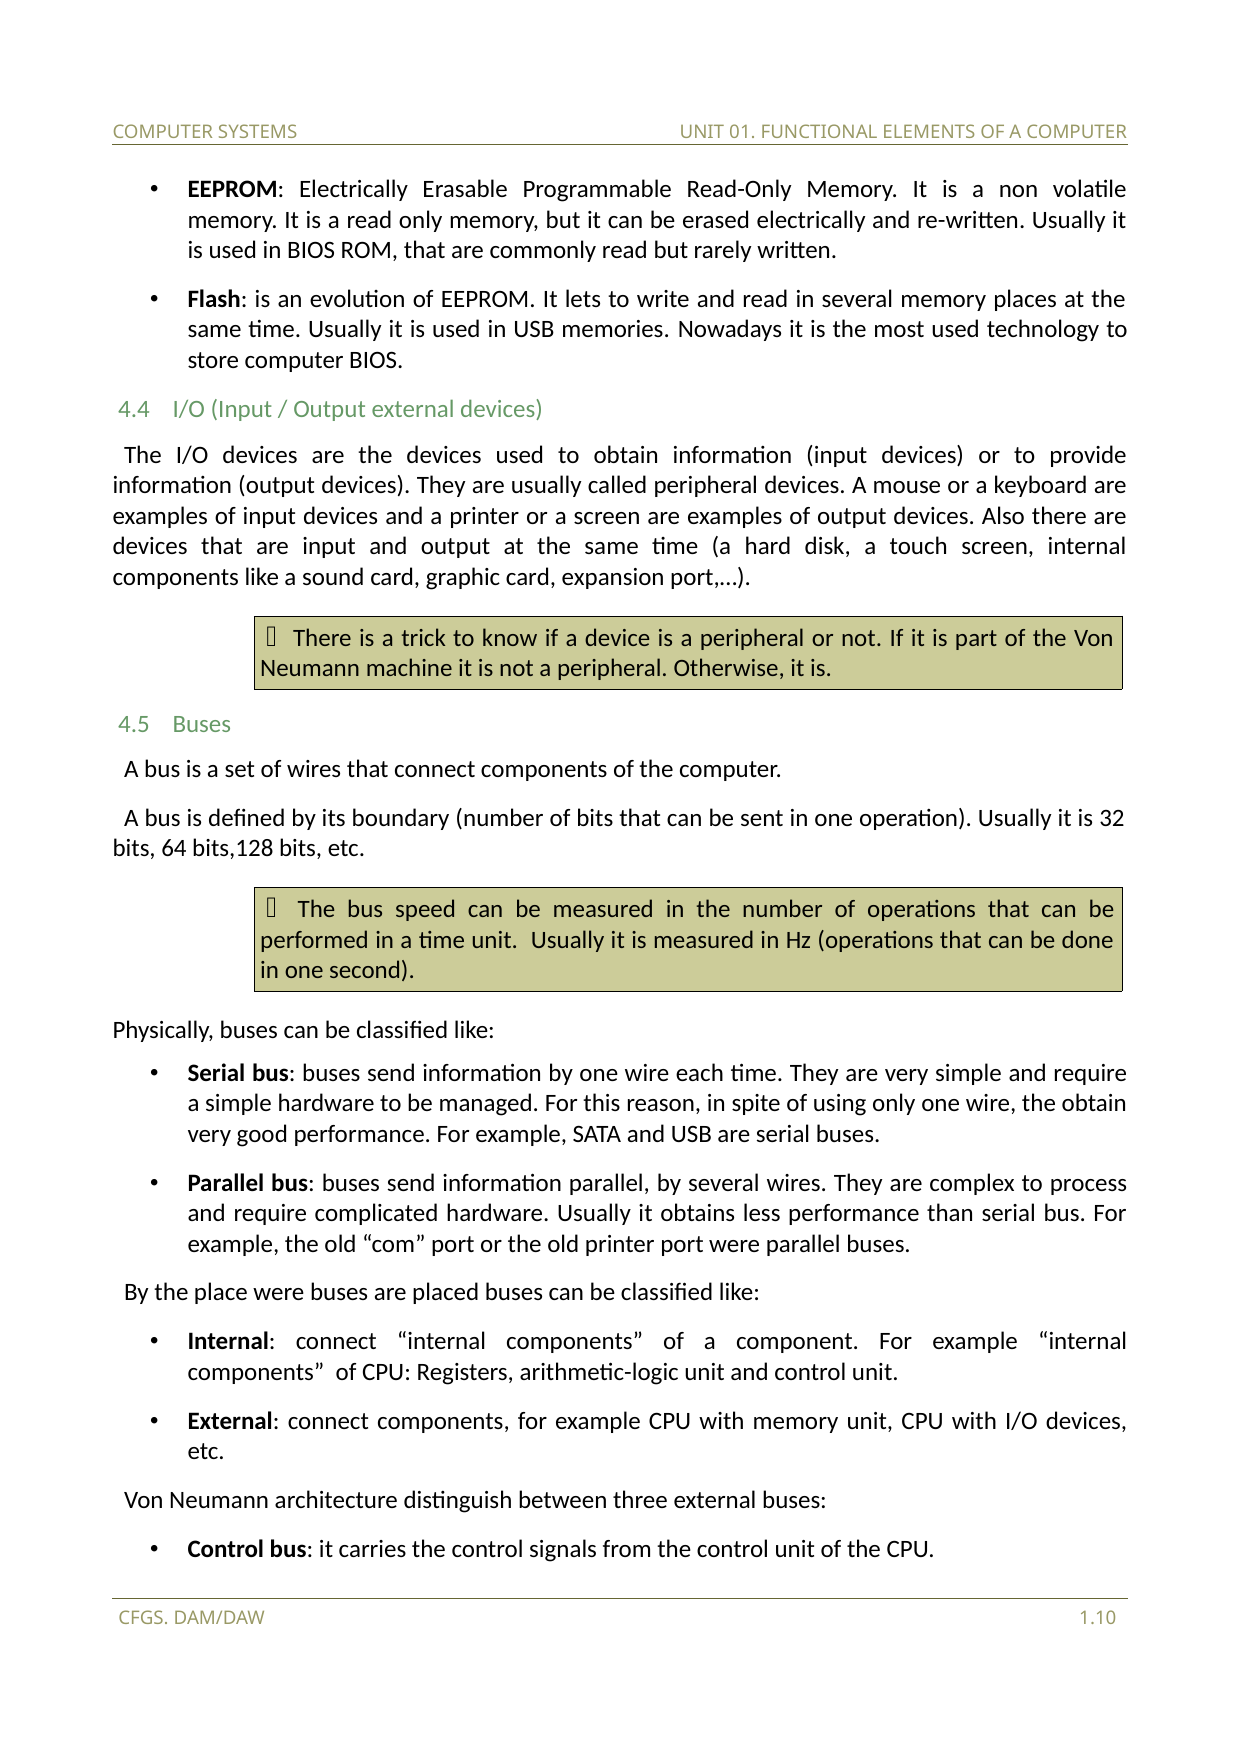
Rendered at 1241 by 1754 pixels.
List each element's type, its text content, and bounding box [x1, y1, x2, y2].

list Control bus: it carries the control signals from the control unit of the CPU. [150, 1533, 1128, 1563]
text By the place were buses are placed buses can be classified like: [112, 1277, 1128, 1307]
list EEPROM: Electrically Erasable Programmable Read-Only Memory. It is a non volatile memory. It is a read only memory, but it can be erased electrically and re-written. Usually it is used in BIOS ROM, that are commonly read but rarely written. [150, 173, 1128, 265]
text  There is a trick to know if a device is a peripheral or not. If it is part of the Von Neumann machine it is not a peripheral. Otherwise, it is. [255, 617, 1122, 689]
list Flash: is an evolution of EEPROM. It lets to write and read in several memory places at the same time. Usually it is used in USB memories. Nowadays it is the most used technology to store computer BIOS. [150, 283, 1128, 375]
text A bus is a set of wires that connect components of the computer. [112, 753, 1128, 783]
subtitle I/O (Input / Output external devices) [112, 393, 1128, 424]
list Internal: connect “internal components” of a component. For example “internal components” of CPU: Registers, arithmetic-logic unit and control unit. [150, 1325, 1128, 1386]
list External: connect components, for example CPU with memory unit, CPU with I/O devices, etc. [150, 1405, 1128, 1466]
subtitle Buses [112, 708, 1128, 738]
text  The bus speed can be measured in the number of operations that can be performed in a time unit. Usually it is measured in Hz (operations that can be done in one second). [255, 888, 1122, 991]
list Parallel bus: buses send information parallel, by several wires. They are complex to process and require complicated hardware. Usually it obtains less performance than serial bus. For example, the old “com” port or the old printer port were parallel buses. [150, 1167, 1128, 1258]
text A bus is defined by its boundary (number of bits that can be sent in one operation). Usually it is 32 bits, 64 bits,128 bits, etc. [112, 802, 1128, 863]
list Physically, buses can be classified like: [112, 1014, 1128, 1045]
list Serial bus: buses send information by one wire each time. They are very simple and require a simple hardware to be managed. For this reason, in spite of using only one wire, the obtain very good performance. For example, SATA and USB are serial buses. [150, 1057, 1128, 1148]
text The I/O devices are the devices used to obtain information (input devices) or to provide information (output devices). They are usually called peripheral devices. A mouse or a keyboard are examples of input devices and a printer or a screen are examples of output devices. Also there are devices that are input and output at the same time (a hard disk, a touch screen, internal components like a sound card, graphic card, expansion port,…). [112, 439, 1128, 591]
text Von Neumann architecture distinguish between three external buses: [112, 1484, 1128, 1515]
